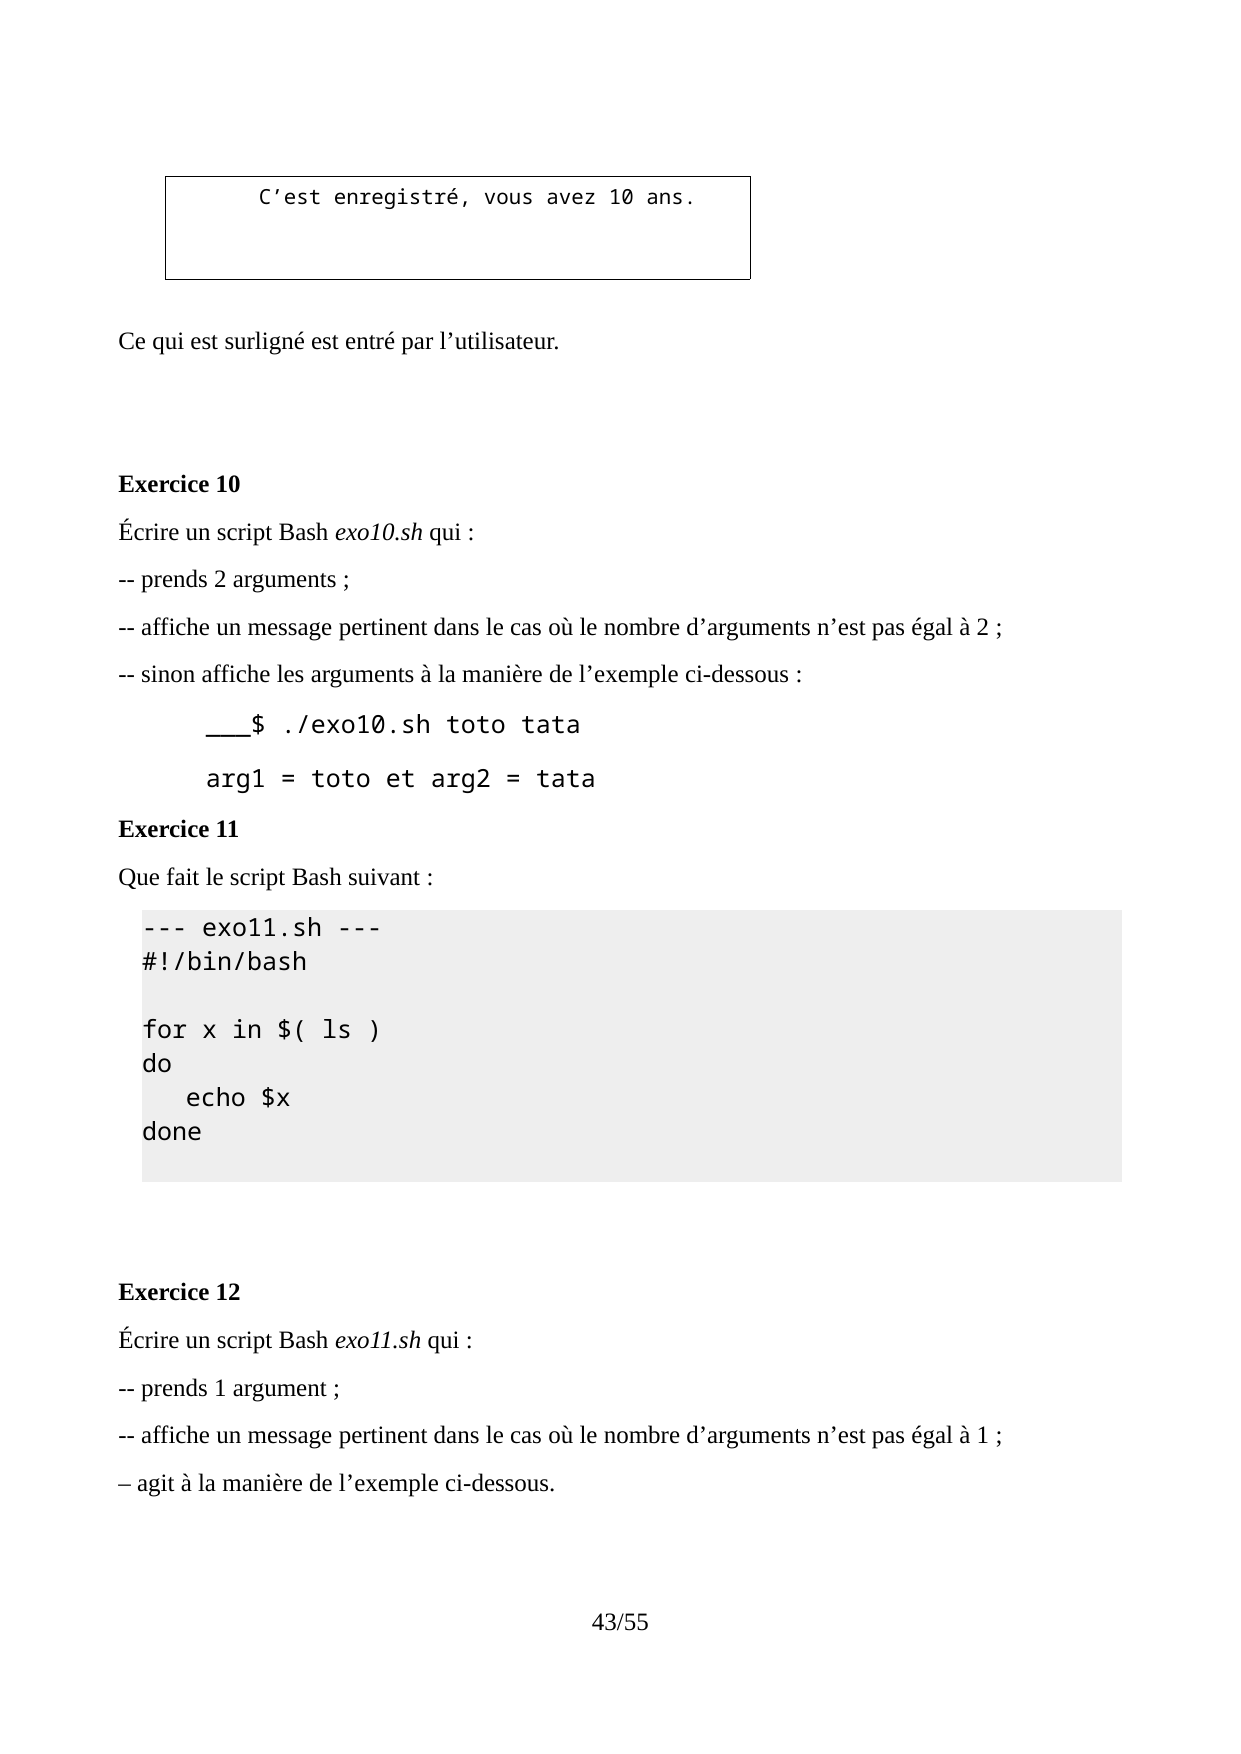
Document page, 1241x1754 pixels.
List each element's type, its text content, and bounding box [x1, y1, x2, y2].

text #!/bin/bash for x in $( ls ) do echo $x done [142, 944, 1122, 1182]
text Exercice 11 [118, 814, 1122, 843]
text Exercice 10 [118, 469, 1122, 498]
text arg1 = toto et arg2 = tata [206, 761, 1122, 795]
text --- exo11.sh --- [142, 910, 1122, 944]
text -- sinon affiche les arguments à la manière de l’exemple ci-dessous : [118, 659, 1122, 688]
text Écrire un script Bash exo11.sh qui : [118, 1325, 1122, 1354]
table_header C’est enregistré, vous avez 10 ans. [166, 177, 750, 278]
text Que fait le script Bash suivant : [118, 862, 1122, 891]
text Exercice 12 [118, 1277, 1122, 1306]
text -- affiche un message pertinent dans le cas où le nombre d’arguments n’est pas égal à 2 ; [118, 612, 1122, 641]
text – agit à la manière de l’exemple ci-dessous. [118, 1468, 1122, 1497]
text Écrire un script Bash exo10.sh qui : [118, 517, 1122, 545]
text -- prends 2 arguments ; [118, 564, 1122, 593]
text Ce qui est surligné est entré par l’utilisateur. [118, 326, 1122, 355]
text -- affiche un message pertinent dans le cas où le nombre d’arguments n’est pas égal à 1 ; [118, 1420, 1122, 1449]
text -- prends 1 argument ; [118, 1373, 1122, 1401]
text ___$ ./exo10.sh toto tata [206, 707, 1122, 741]
